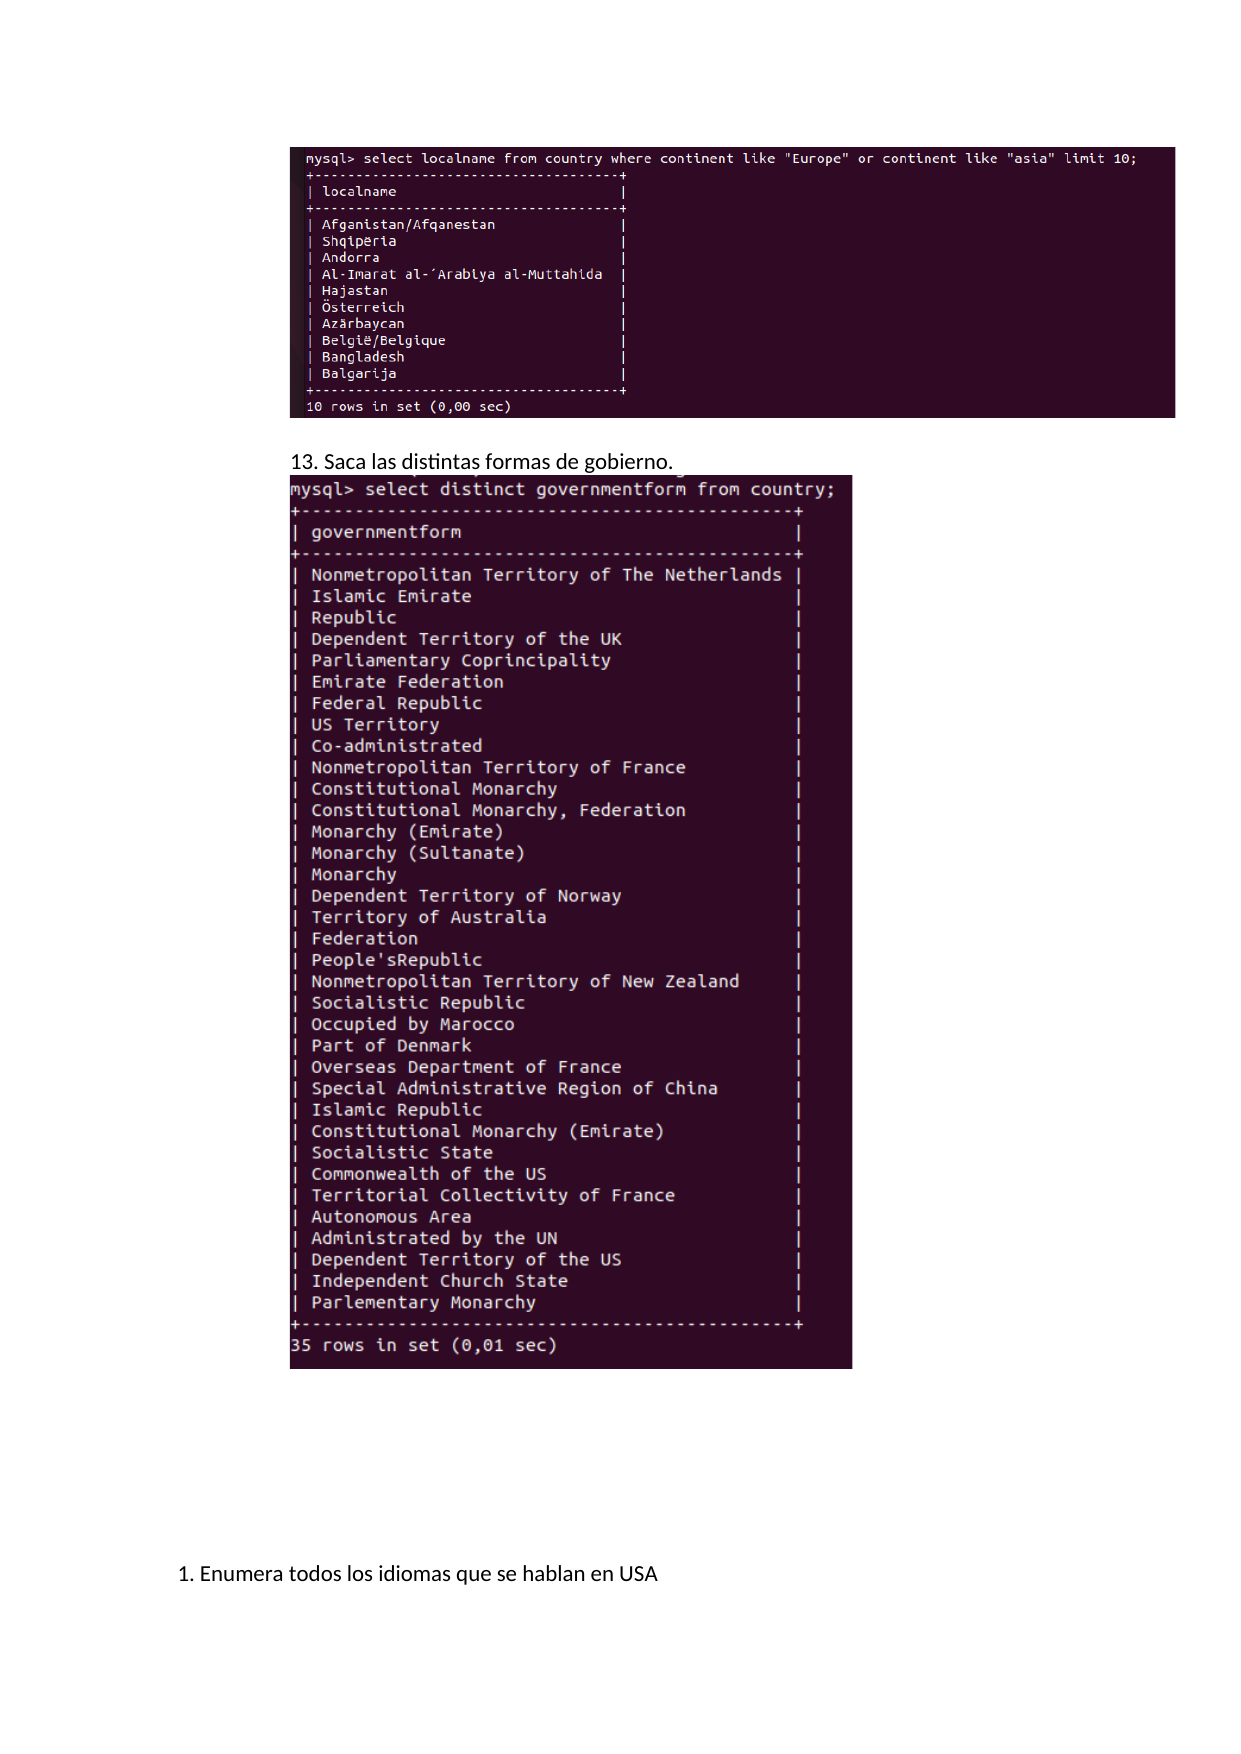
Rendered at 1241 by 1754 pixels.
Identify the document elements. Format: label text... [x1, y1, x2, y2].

list 13. Saca las distintas formas de gobierno. [290, 447, 1063, 475]
text 1. Enumera todos los idiomas que se hablan en USA [177, 1559, 1063, 1588]
